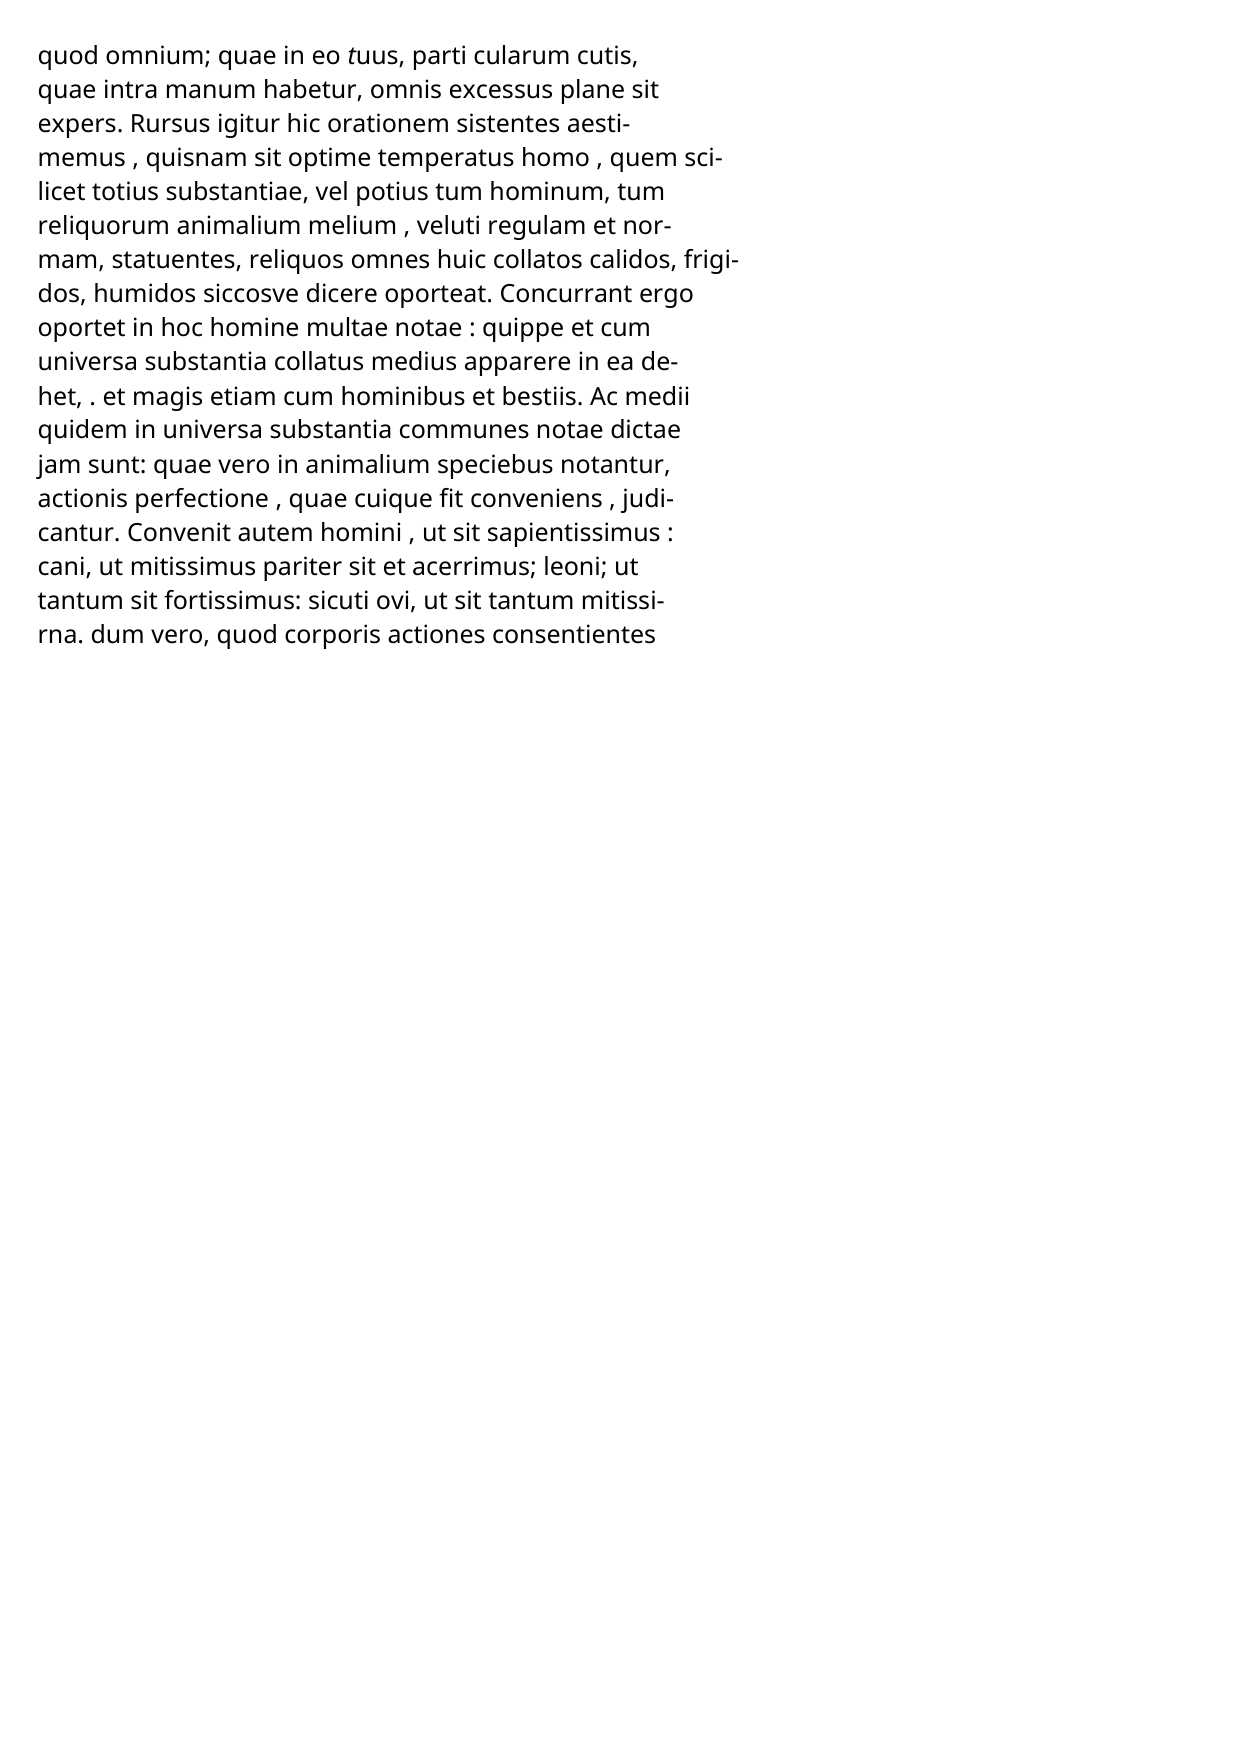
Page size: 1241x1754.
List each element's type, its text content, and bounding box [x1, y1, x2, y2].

text quod omnium; quae in eo tuus, parti cularum cutis, quae intra manum habetur, omnis excessus plane sit expers. Rursus igitur hic orationem sistentes aesti- memus , quisnam sit optime temperatus homo , quem sci- licet totius substantiae, vel potius tum hominum, tum reliquorum animalium melium , veluti regulam et nor- mam, statuentes, reliquos omnes huic collatos calidos, frigi- dos, humidos siccosve dicere oporteat. Concurrant ergo oportet in hoc homine multae notae : quippe et cum universa substantia collatus medius apparere in ea de- het, . et magis etiam cum hominibus et bestiis. Ac medii quidem in universa substantia communes notae dictae jam sunt: quae vero in animalium speciebus notantur, actionis perfectione , quae cuique fit conveniens , judi- cantur. Convenit autem homini , ut sit sapientissimus : cani, ut mitissimus pariter sit et acerrimus; leoni; ut tantum sit fortissimus: sicuti ovi, ut sit tantum mitissi- rna. dum vero, quod corporis actiones consentientes [37, 37, 1203, 651]
